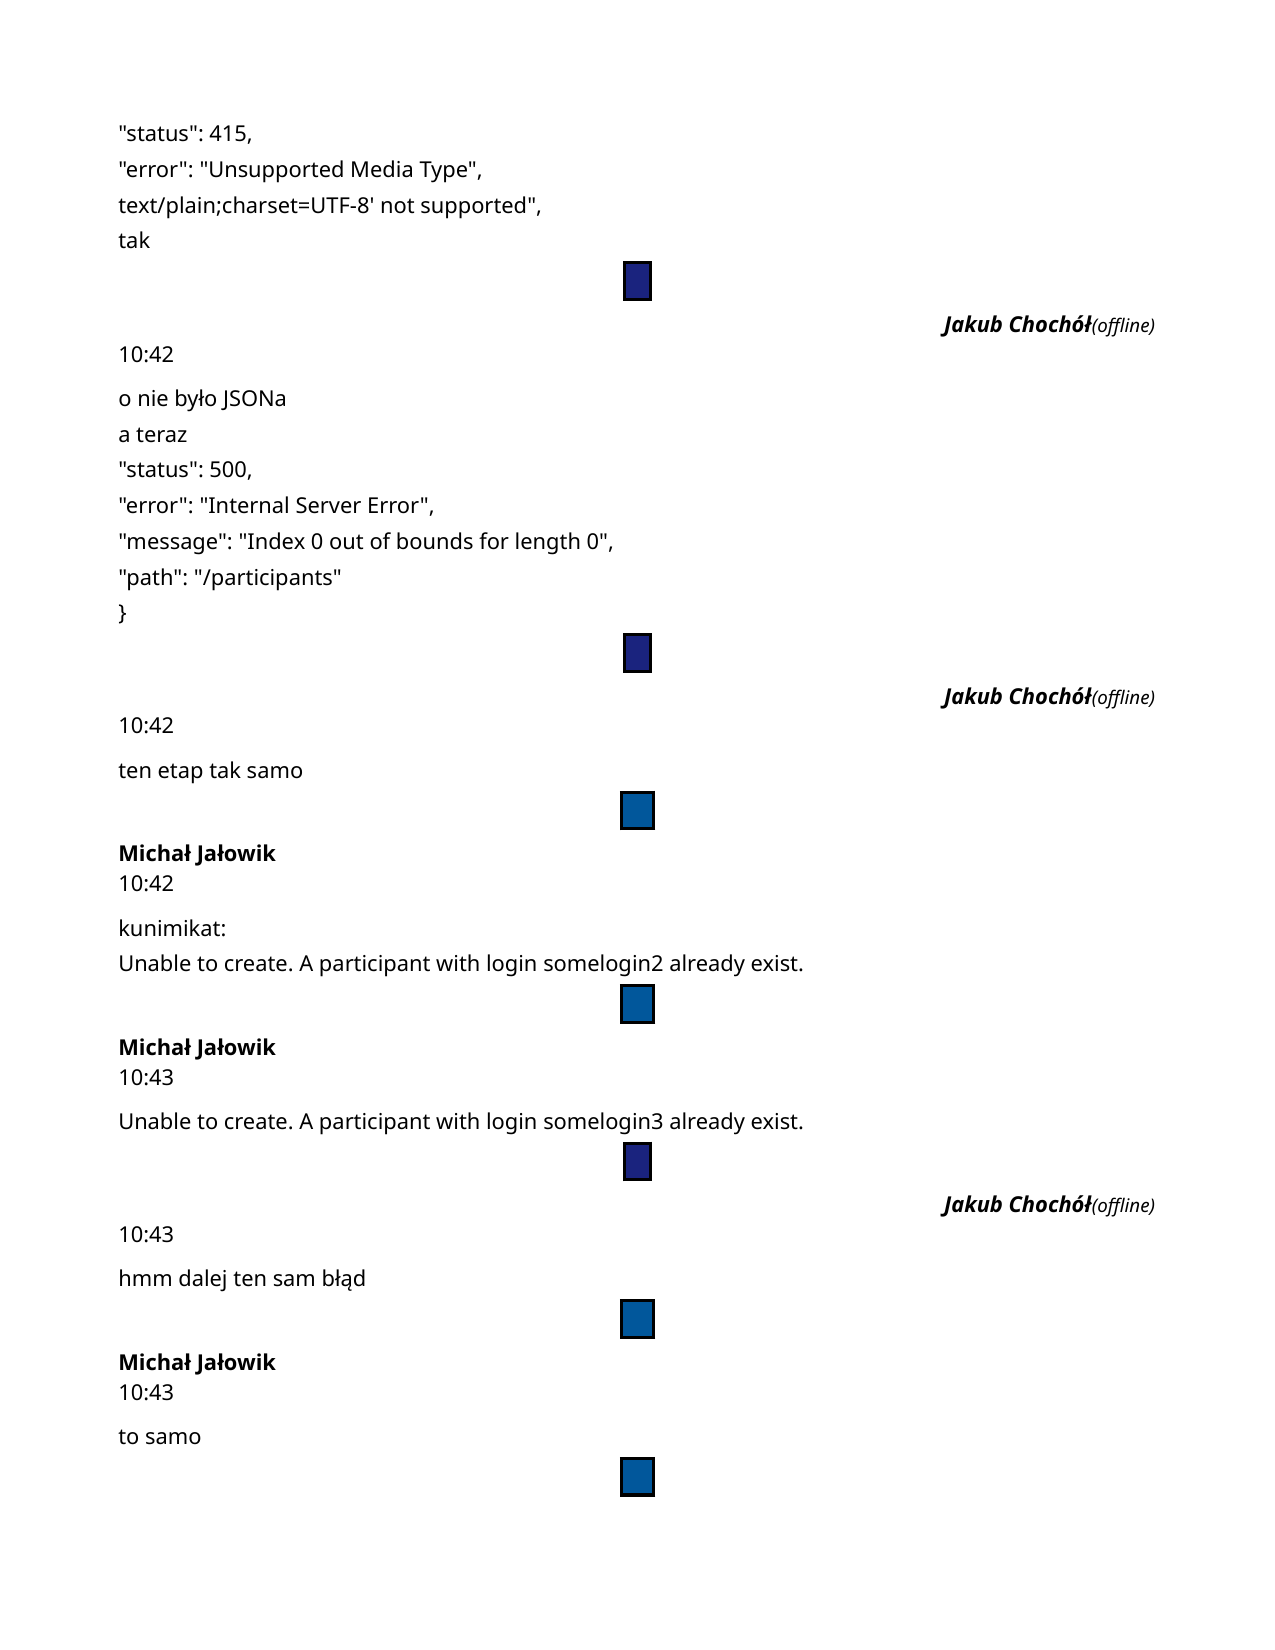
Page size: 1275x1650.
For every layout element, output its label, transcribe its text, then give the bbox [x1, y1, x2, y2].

text Mi [623, 794, 652, 827]
text [118, 1299, 620, 1339]
text Michał Jałowik [118, 1347, 1157, 1377]
text tak [118, 225, 1157, 255]
text Ja [626, 1145, 649, 1178]
text Jakub Chochół(offline) [118, 1189, 1157, 1219]
text Ja [626, 264, 649, 298]
text kunimikat: [118, 912, 1157, 942]
text Mi [623, 987, 652, 1021]
text ten etap tak samo [118, 755, 1157, 785]
text Michał Jałowik [118, 838, 1157, 868]
text Mi [623, 1460, 652, 1493]
text Jakub Chochół(offline) [118, 681, 1157, 711]
text 10:42 [118, 711, 1157, 740]
text [655, 1299, 1157, 1339]
text [652, 633, 1157, 673]
text [118, 633, 623, 673]
text [118, 984, 620, 1024]
text [652, 261, 1157, 301]
text text/plain;charset=UTF-8' not supported", [118, 189, 1157, 219]
text Unable to create. A participant with login somelogin3 already exist. [118, 1106, 1157, 1136]
text 10:43 [118, 1377, 1157, 1406]
text "status": 500, "error": "Internal Server Error", "message": "Index 0 out of bounds for length 0", "path": "/participants" } [118, 454, 1157, 627]
text to samo [118, 1421, 1157, 1451]
text [118, 791, 620, 830]
text hmm dalej ten sam błąd [118, 1263, 1157, 1293]
text 10:43 [118, 1219, 1157, 1249]
text 10:42 [118, 868, 1157, 898]
text 10:42 [118, 338, 1157, 368]
text Ja [626, 636, 649, 670]
text [118, 1457, 620, 1497]
text [652, 1142, 1157, 1181]
text [118, 261, 623, 301]
text o nie było JSONa [118, 383, 1157, 413]
text Michał Jałowik [118, 1032, 1157, 1061]
text a teraz [118, 419, 1157, 448]
text Jakub Chochół(offline) [118, 309, 1157, 338]
text [655, 1457, 1157, 1497]
text Mi [623, 1302, 652, 1336]
text [655, 984, 1157, 1024]
text [118, 1142, 623, 1181]
text 10:43 [118, 1061, 1157, 1091]
text Unable to create. A participant with login somelogin2 already exist. [118, 948, 1157, 978]
text "status": 415, "error": "Unsupported Media Type", [118, 118, 1157, 184]
text [655, 791, 1157, 830]
